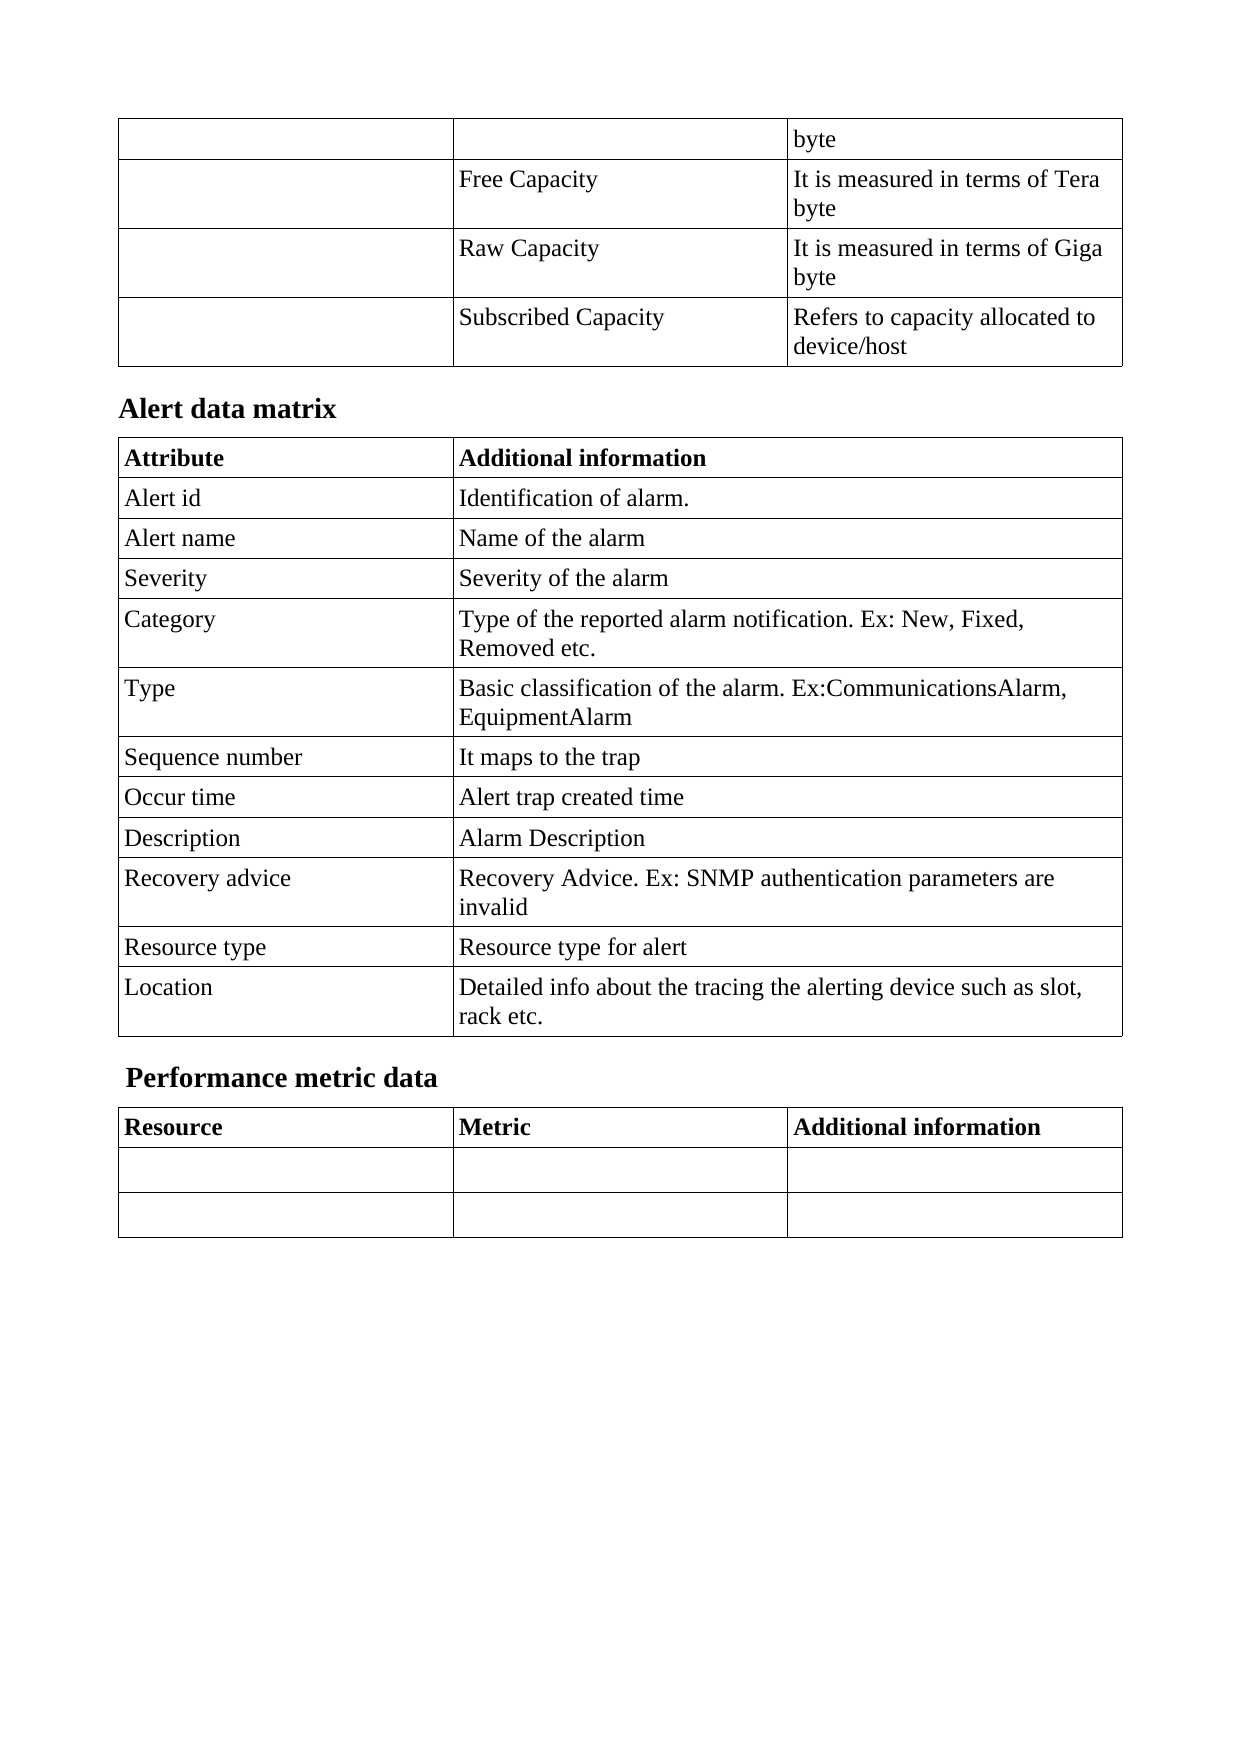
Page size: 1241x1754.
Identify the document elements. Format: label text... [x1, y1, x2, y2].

table_cell [119, 229, 453, 297]
table_cell Name of the alarm [454, 519, 1122, 558]
table_cell [119, 119, 453, 158]
subtitle Alert data matrix [118, 391, 1122, 424]
table_cell Recovery advice [119, 858, 453, 926]
table_cell [454, 1193, 787, 1237]
table_cell Detailed info about the tracing the alerting device such as slot, rack etc. [454, 967, 1122, 1036]
table_cell Type of the reported alarm notification. Ex: New, Fixed, Removed etc. [454, 599, 1122, 667]
table_cell Alarm Description [454, 818, 1122, 857]
table_cell Identification of alarm. [454, 478, 1122, 517]
table_cell Occur time [119, 777, 453, 817]
table_cell Refers to capacity allocated to device/host [788, 298, 1122, 366]
table_cell Alert trap created time [454, 777, 1122, 817]
table_cell [119, 1193, 453, 1237]
table_cell [454, 119, 787, 158]
subtitle Performance metric data [118, 1061, 1122, 1094]
table_cell Alert name [119, 519, 453, 558]
table_cell Basic classification of the alarm. Ex:CommunicationsAlarm, EquipmentAlarm [454, 668, 1122, 736]
table_cell [788, 1148, 1122, 1192]
table_cell Severity of the alarm [454, 559, 1122, 598]
table_cell Description [119, 818, 453, 857]
table_cell Severity [119, 559, 453, 598]
table_cell [788, 1193, 1122, 1237]
table_cell Sequence number [119, 737, 453, 776]
table_cell [119, 160, 453, 227]
table_cell Subscribed Capacity [454, 298, 787, 366]
table_header Metric [454, 1108, 787, 1147]
table_cell It is measured in terms of Tera byte [788, 160, 1122, 227]
table_header Resource [119, 1108, 453, 1147]
table_cell Resource type for alert [454, 927, 1122, 966]
table_cell [119, 298, 453, 366]
table_cell Raw Capacity [454, 229, 787, 297]
table_cell [454, 1148, 787, 1192]
table_header Additional information [788, 1108, 1122, 1147]
table_cell Resource type [119, 927, 453, 966]
table_cell Recovery Advice. Ex: SNMP authentication parameters are invalid [454, 858, 1122, 926]
table_header Additional information [454, 438, 1122, 477]
table_cell Alert id [119, 478, 453, 517]
table_cell It maps to the trap [454, 737, 1122, 776]
table_cell [119, 1148, 453, 1192]
table_cell It is measured in terms of Giga byte [788, 229, 1122, 297]
table_header Attribute [119, 438, 453, 477]
table_cell Free Capacity [454, 160, 787, 227]
table_cell Type [119, 668, 453, 736]
table_cell Category [119, 599, 453, 667]
table_cell Location [119, 967, 453, 1036]
table_cell byte [788, 119, 1122, 158]
